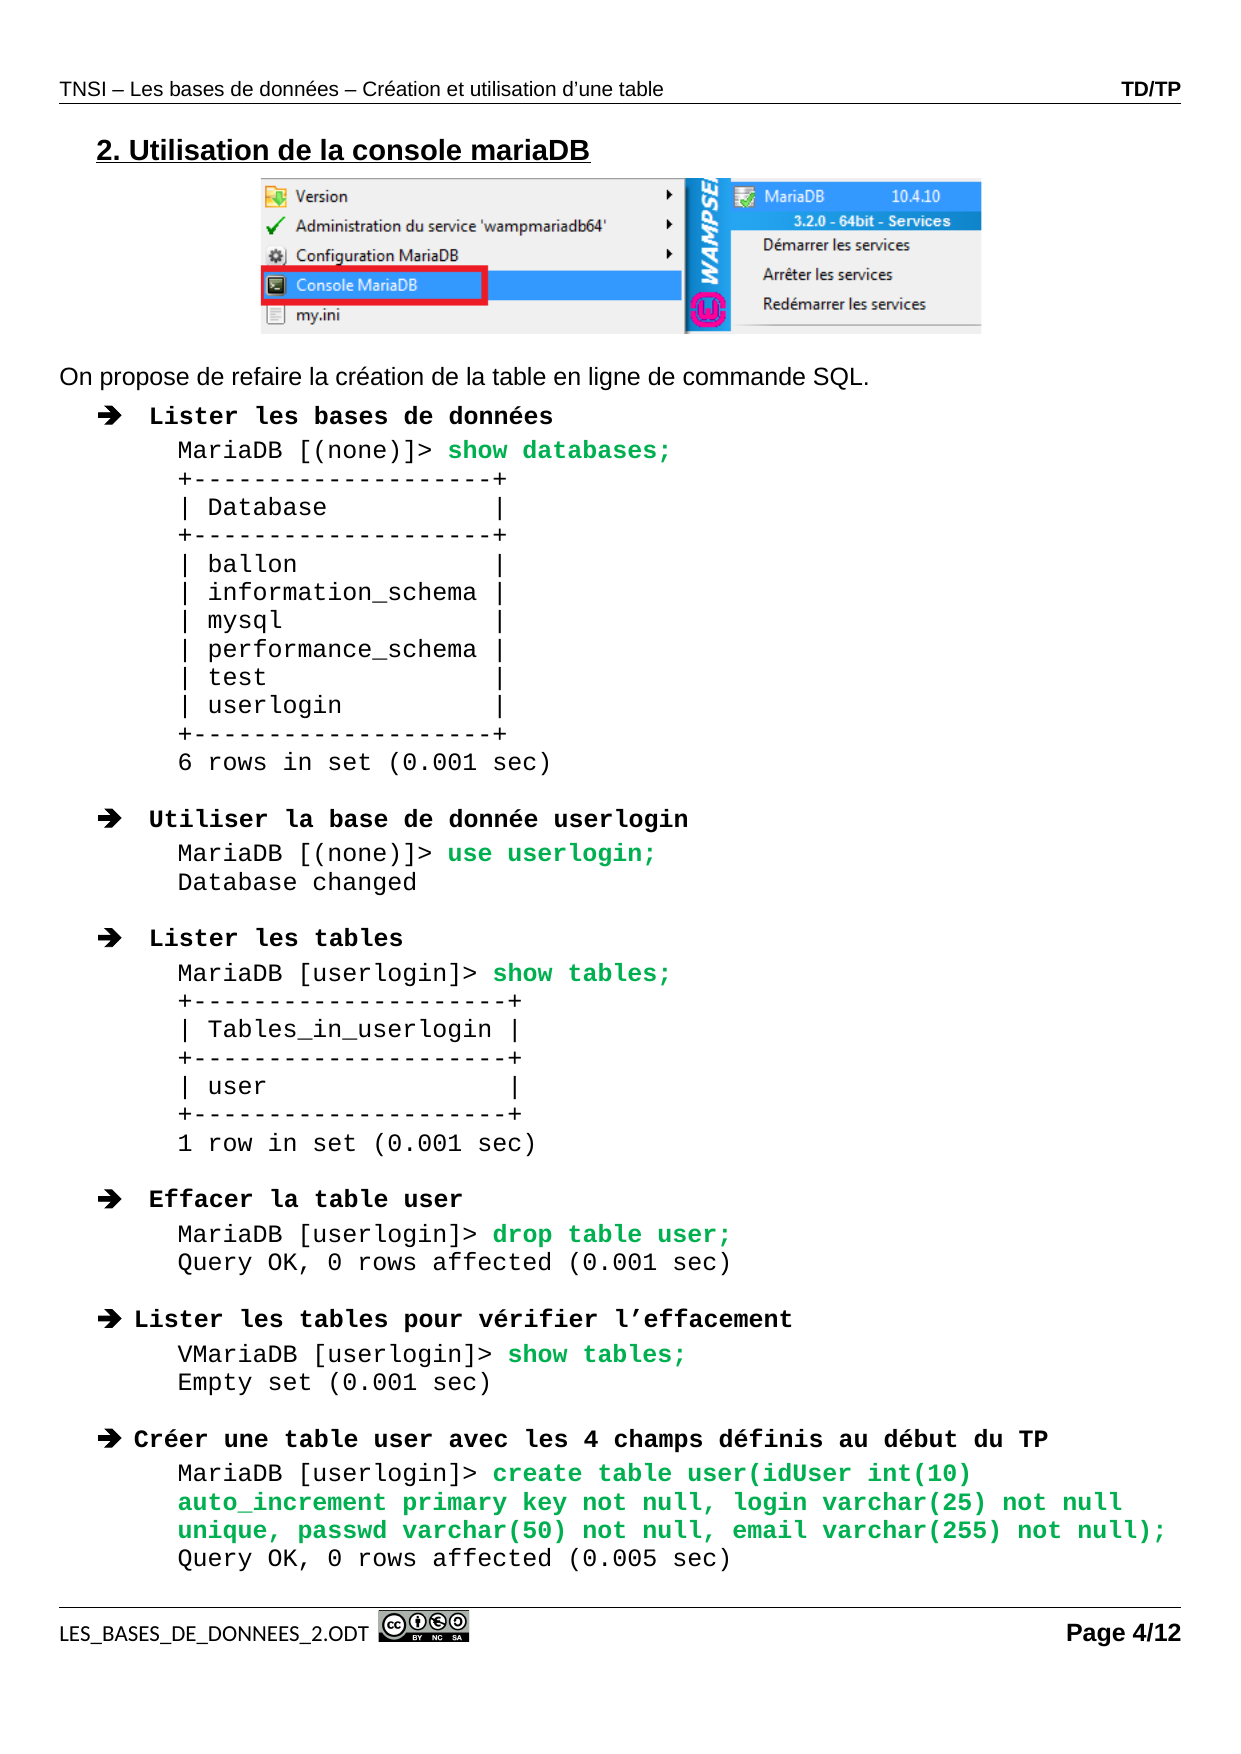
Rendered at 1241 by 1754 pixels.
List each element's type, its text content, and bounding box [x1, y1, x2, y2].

list Utilisation de la console mariaDB [96, 133, 1181, 166]
text MariaDB [(none)]> show databases; [177, 438, 1181, 466]
text | user | [177, 1074, 1181, 1102]
text +---------------------+ [177, 1102, 1181, 1130]
text | Database | [177, 494, 1181, 523]
text +--------------------+ [177, 466, 1181, 494]
picture [260, 178, 982, 334]
text +--------------------+ [177, 721, 1181, 749]
text +--------------------+ [177, 523, 1181, 551]
text | performance_schema | [177, 636, 1181, 664]
text On propose de refaire la création de la table en ligne de commande SQL. [59, 362, 1181, 391]
text VMariaDB [userlogin]> show tables; [177, 1341, 1181, 1369]
list Lister les tables pour vérifier l’effacement [96, 1307, 1181, 1335]
text | test | [177, 664, 1181, 693]
text MariaDB [userlogin]> show tables; [177, 960, 1181, 989]
text | Tables_in_userlogin | [177, 1017, 1181, 1045]
text +---------------------+ [177, 1045, 1181, 1074]
text Empty set (0.001 sec) [177, 1369, 1181, 1398]
text +---------------------+ [177, 989, 1181, 1017]
list Créer une table user avec les 4 champs définis au début du TP [96, 1426, 1181, 1454]
text 1 row in set (0.001 sec) [177, 1130, 1181, 1159]
text Query OK, 0 rows affected (0.001 sec) [177, 1250, 1181, 1278]
text 6 rows in set (0.001 sec) [177, 749, 1181, 778]
text MariaDB [userlogin]> drop table user; [177, 1222, 1181, 1250]
text | information_schema | [177, 579, 1181, 608]
list Utiliser la base de donnée userlogin [96, 806, 1181, 834]
text MariaDB [(none)]> use userlogin; [177, 841, 1181, 869]
list Effacer la table user [96, 1187, 1181, 1215]
text MariaDB [userlogin]> create table user(idUser int(10) auto_increment primary key not null, login varchar(25) not null unique, passwd varchar(50) not null, email varchar(255) not null); [177, 1461, 1181, 1546]
text | ballon | [177, 551, 1181, 579]
text | userlogin | [177, 693, 1181, 721]
list Lister les tables [96, 926, 1181, 954]
text | mysql | [177, 608, 1181, 636]
text Query OK, 0 rows affected (0.005 sec) [177, 1546, 1181, 1574]
picture [378, 1610, 470, 1642]
text Database changed [177, 869, 1181, 897]
list Lister les bases de données [96, 403, 1181, 432]
